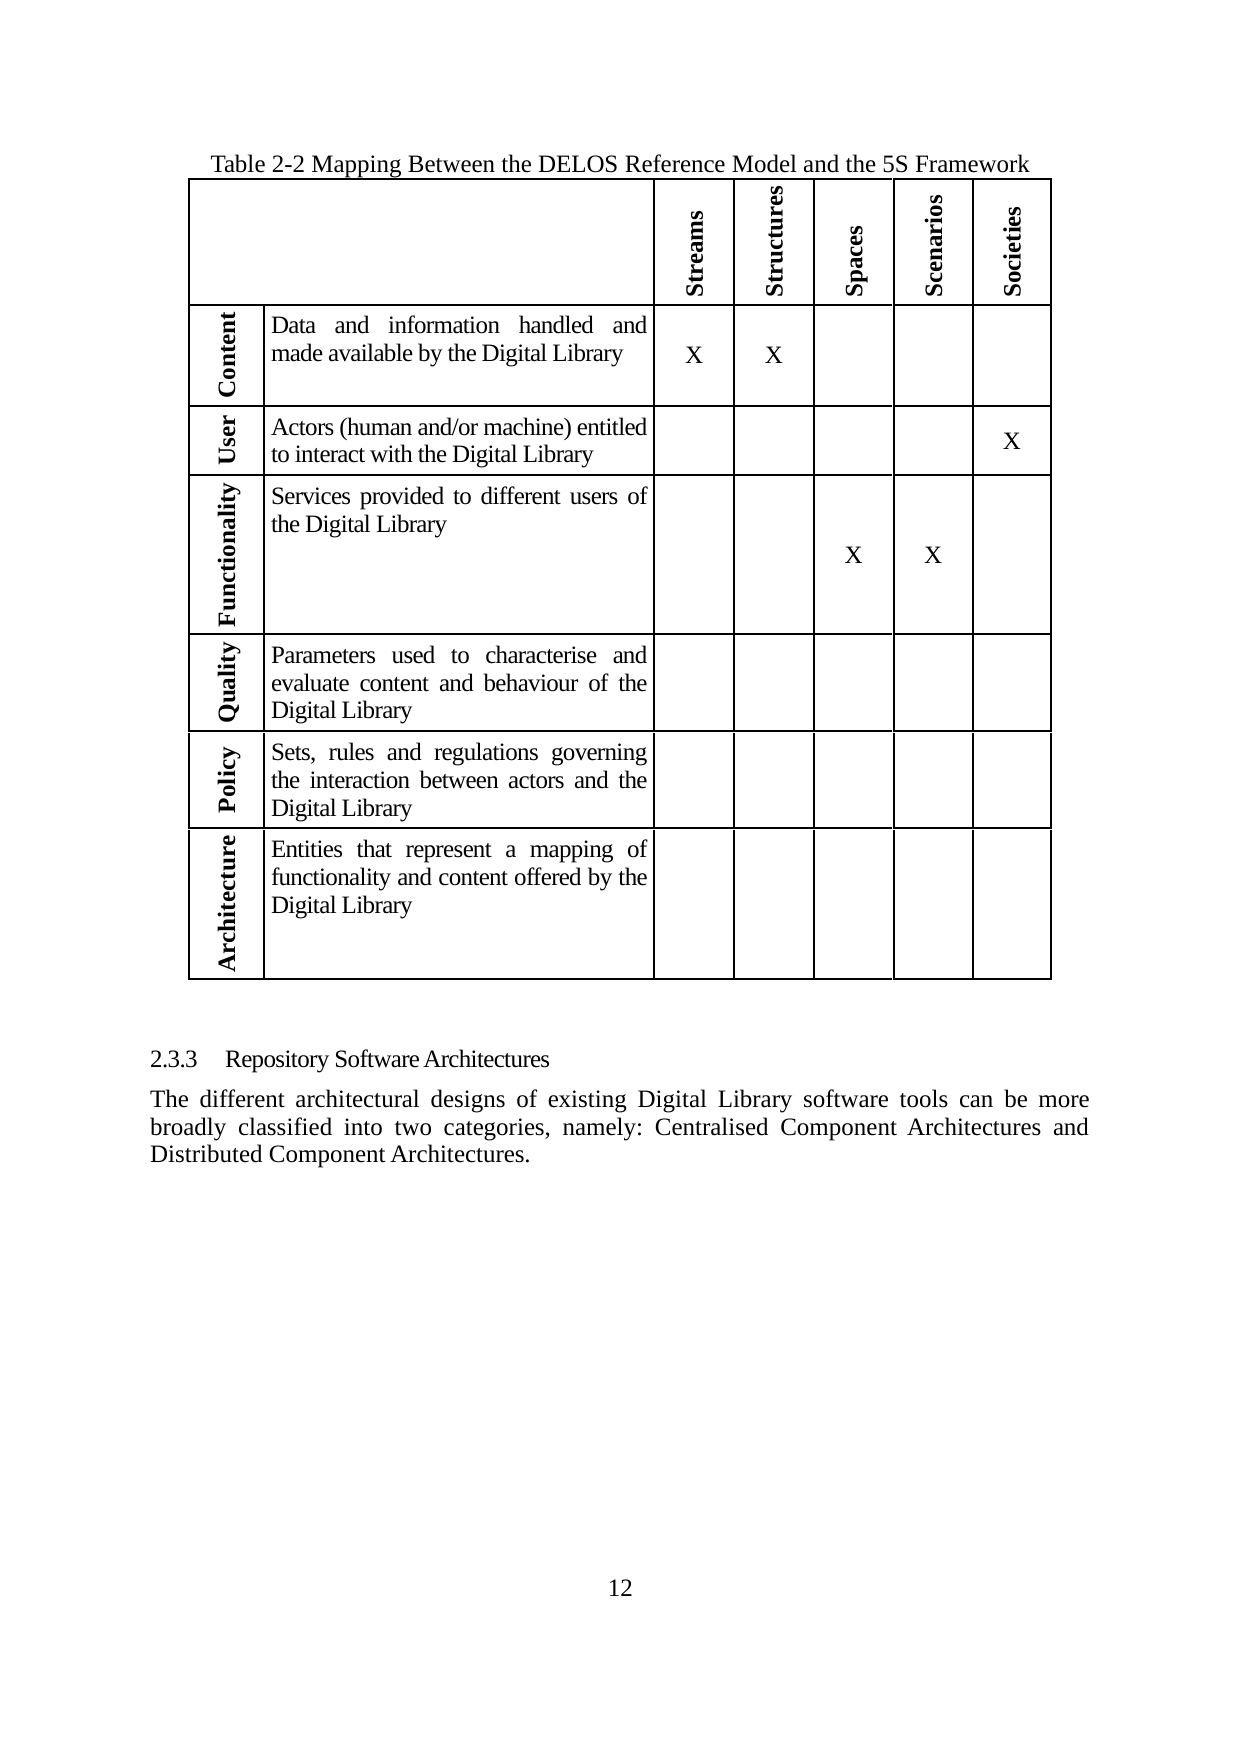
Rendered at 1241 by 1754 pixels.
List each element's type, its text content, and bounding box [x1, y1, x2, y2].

table_cell [895, 733, 972, 827]
table_cell Content [190, 306, 263, 405]
table_cell [815, 635, 892, 730]
table_cell [974, 306, 1050, 405]
table_header Scenarios [895, 180, 972, 304]
table_cell [815, 830, 892, 978]
table_cell [815, 407, 892, 474]
table_cell [815, 306, 892, 405]
table_cell [815, 733, 892, 827]
table_cell [974, 635, 1050, 730]
table_cell [974, 476, 1050, 633]
table_header [190, 180, 653, 304]
table_cell User [190, 407, 263, 474]
table_cell [735, 407, 813, 474]
table_cell Services provided to different users of the Digital Library [265, 476, 653, 633]
table_cell X [895, 476, 972, 633]
table_cell X [735, 306, 813, 405]
table_cell Data and information handled and made available by the Digital Library [265, 306, 653, 405]
table_cell Entities that represent a mapping of functionality and content offered by the Digital Library [265, 830, 653, 978]
table_cell [655, 733, 733, 827]
table_cell [895, 407, 972, 474]
table_cell X [655, 306, 733, 405]
table_cell Policy [190, 733, 263, 827]
table_cell [735, 830, 813, 978]
table_cell [735, 733, 813, 827]
table_cell Functionality [190, 476, 263, 633]
table_cell Parameters used to characterise and evaluate content and behaviour of the Digital Library [265, 635, 653, 730]
table_cell [655, 407, 733, 474]
table_header Societies [974, 180, 1050, 304]
table_cell [974, 733, 1050, 827]
table_header Streams [655, 180, 733, 304]
table_cell [655, 635, 733, 730]
table_cell [974, 830, 1050, 978]
table_cell Actors (human and/or machine) entitled to interact with the Digital Library [265, 407, 653, 474]
table_header Structures [735, 180, 813, 304]
table_header Spaces [815, 180, 892, 304]
table_cell Sets, rules and regulations governing the interaction between actors and the Digital Library [265, 733, 653, 827]
table_cell [655, 830, 733, 978]
table_cell X [974, 407, 1050, 474]
table_cell Quality [190, 635, 263, 730]
table_cell [895, 830, 972, 978]
table_cell [895, 306, 972, 405]
table_cell X [815, 476, 892, 633]
text Table 2-2 Mapping Between the DELOS Reference Model and the 5S Framework [150, 150, 1090, 178]
table_cell [735, 635, 813, 730]
text The different architectural designs of existing Digital Library software tools can be more broadly classified into two categories, namely: Centralised Component Architectures and Distributed Component Architectures. [150, 1085, 1090, 1168]
table_cell [655, 476, 733, 633]
table_cell [735, 476, 813, 633]
table_cell Architecture [190, 830, 263, 978]
table_cell [895, 635, 972, 730]
subtitle Repository Software Architectures [150, 1045, 1090, 1072]
